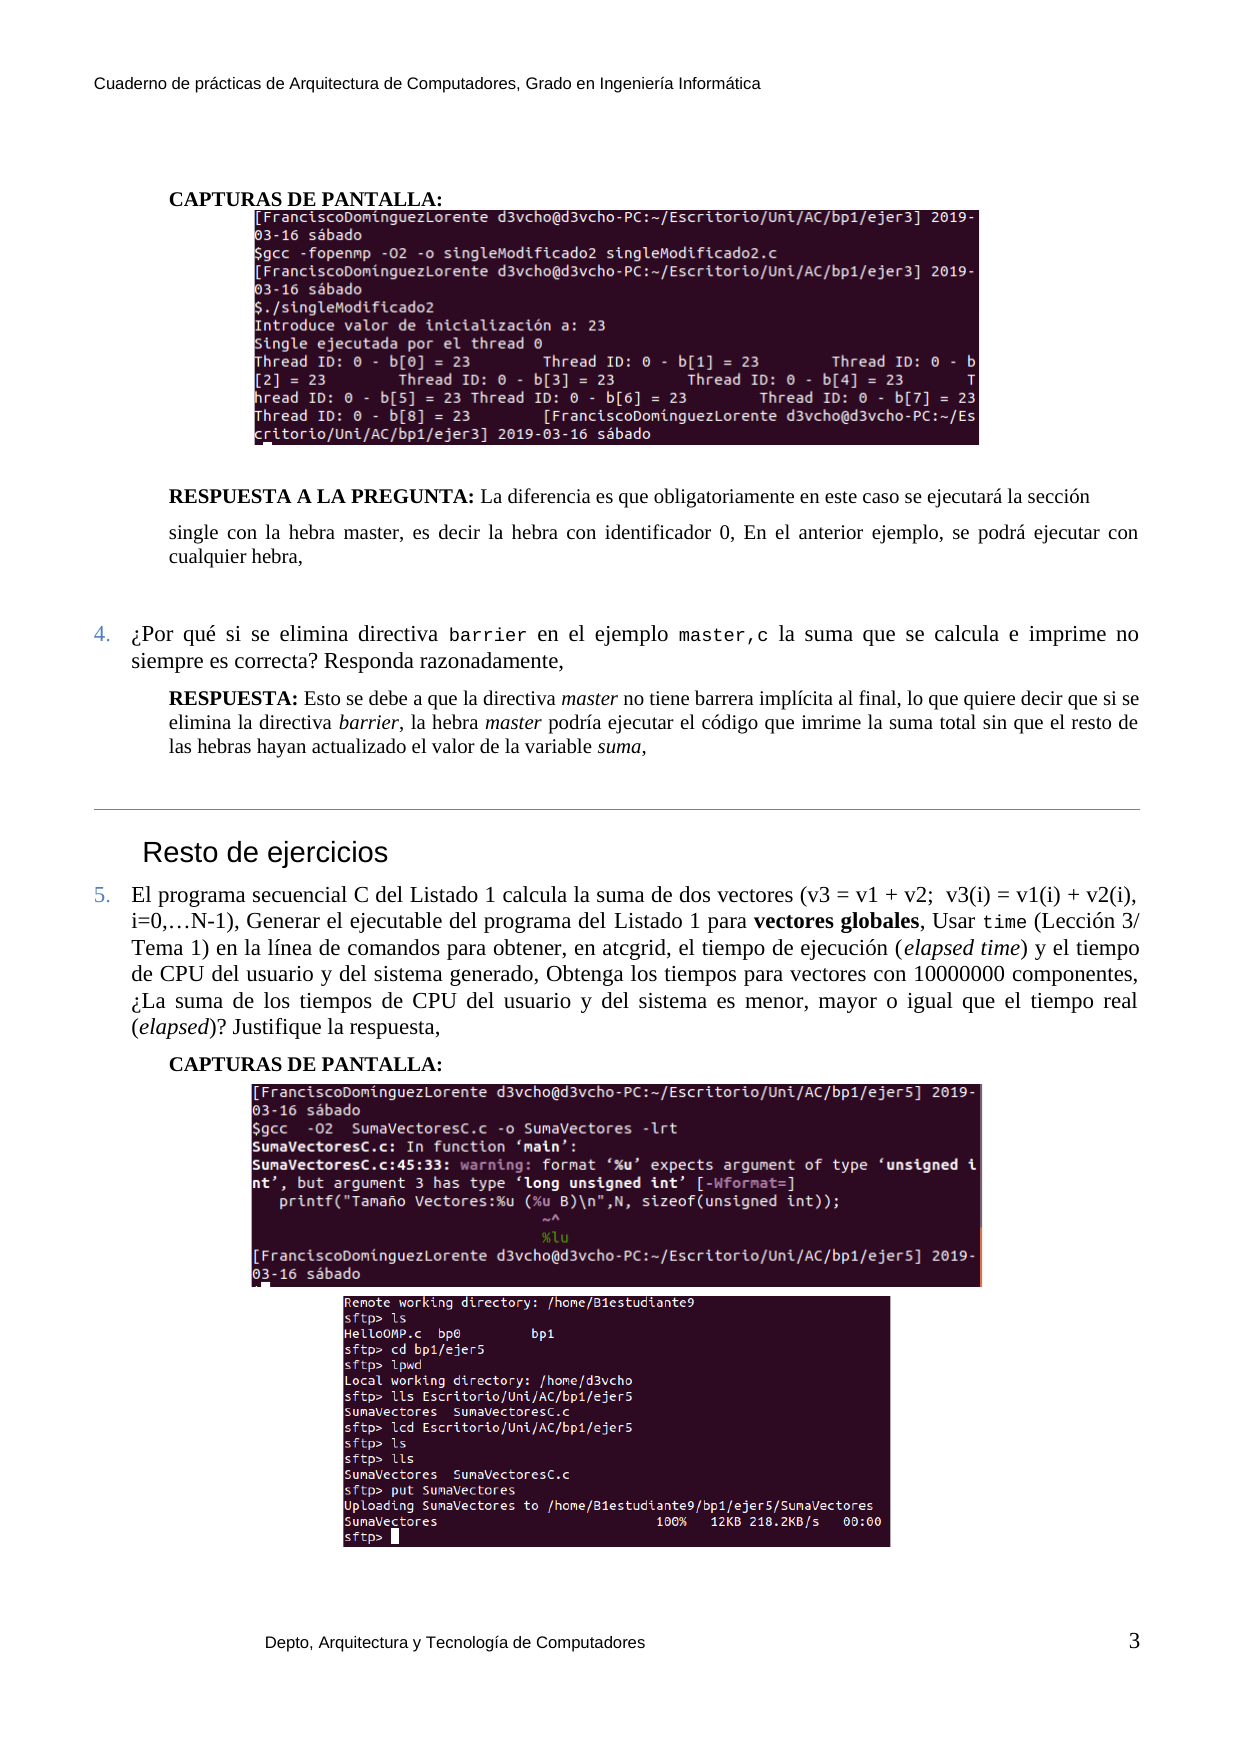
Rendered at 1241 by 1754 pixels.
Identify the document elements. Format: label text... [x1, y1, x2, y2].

text CAPTURAS DE PANTALLA: [169, 187, 1140, 211]
subtitle Resto de ejercicios [94, 835, 1140, 868]
picture [254, 210, 980, 445]
text RESPUESTA A LA PREGUNTA: La diferencia es que obligatoriamente en este caso se ejecutará la sección [169, 484, 1140, 508]
list El programa secuencial C del Listado 1 calcula la suma de dos vectores (v3 = v1 + v2; v3(i) = v1(i) + v2(i), i=0,…N-1), Generar el ejecutable del programa del Listado 1 para vectores globales, Usar time (Lección 3/ Tema 1) en la línea de comandos para obtener, en atcgrid, el tiempo de ejecución (elapsed time) y el tiempo de CPU del usuario y del sistema generado, Obtenga los tiempos para vectores con 10000000 componentes, ¿La suma de los tiempos de CPU del usuario y del sistema es menor, mayor o igual que el tiempo real (elapsed)? Justifique la respuesta, [94, 881, 1140, 1039]
text single con la hebra master, es decir la hebra con identificador 0, En el anterior ejemplo, se podrá ejecutar con cualquier hebra, [169, 520, 1140, 568]
text CAPTURAS DE PANTALLA: [169, 1052, 1140, 1076]
list ¿Por qué si se elimina directiva barrier en el ejemplo master,c la suma que se calcula e imprime no siempre es correcta? Responda razonadamente, [94, 620, 1140, 673]
picture [251, 1084, 983, 1287]
picture [343, 1296, 891, 1547]
text RESPUESTA: Esto se debe a que la directiva master no tiene barrera implícita al final, lo que quiere decir que si se elimina la directiva barrier, la hebra master podría ejecutar el código que imrime la suma total sin que el resto de las hebras hayan actualizado el valor de la variable suma, [169, 686, 1140, 758]
